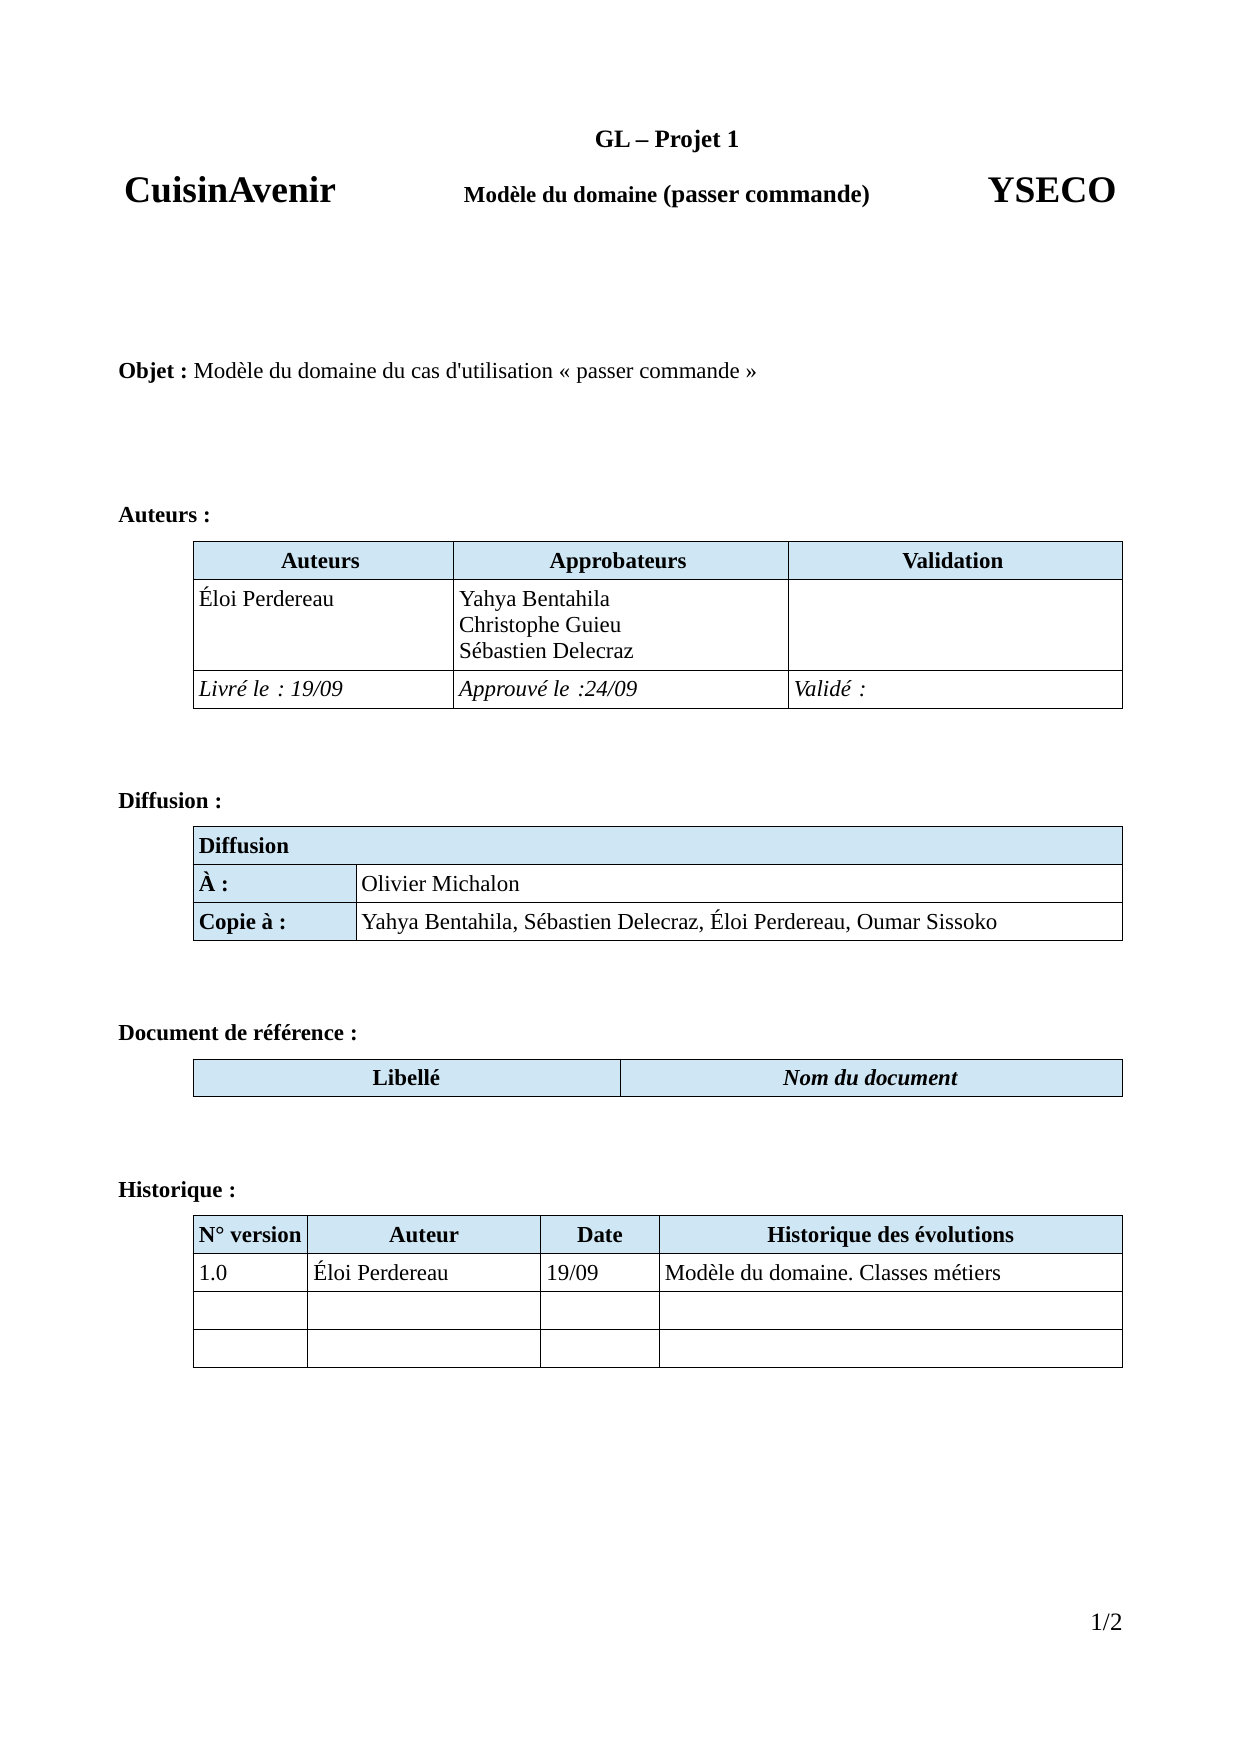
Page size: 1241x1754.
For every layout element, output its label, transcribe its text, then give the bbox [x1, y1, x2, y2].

table_cell Yahya Bentahila, Sébastien Delecraz, Éloi Perdereau, Oumar Sissoko [357, 903, 1122, 940]
table_header Auteur [308, 1216, 540, 1253]
table_cell 1.0 [194, 1254, 307, 1291]
table_header Approbateurs [454, 542, 788, 579]
text Objet : Modèle du domaine du cas d'utilisation « passer commande » [118, 357, 1122, 383]
table_header Date [541, 1216, 659, 1253]
table_cell [194, 1292, 307, 1329]
table_cell Validé : [789, 671, 1122, 707]
table_cell [660, 1292, 1122, 1329]
table_cell Copie à : [194, 903, 356, 940]
table_header Validation [789, 542, 1122, 579]
table_cell [308, 1292, 540, 1329]
table_cell [541, 1330, 659, 1367]
table_cell Éloi Perdereau [194, 580, 453, 669]
table_header Nom du document [621, 1060, 1122, 1096]
table_cell Olivier Michalon [357, 865, 1122, 902]
table_cell 19/09 [541, 1254, 659, 1291]
table_cell [660, 1330, 1122, 1367]
table_cell [194, 1330, 307, 1367]
table_cell Modèle du domaine. Classes métiers [660, 1254, 1122, 1291]
text Document de référence : [118, 1019, 1122, 1045]
table_cell Yahya Bentahila Christophe Guieu Sébastien Delecraz [454, 580, 788, 669]
table_header Historique des évolutions [660, 1216, 1122, 1253]
table_cell [541, 1292, 659, 1329]
table_header Libellé [194, 1060, 620, 1096]
table_cell [308, 1330, 540, 1367]
table_header N° version [194, 1216, 307, 1253]
table_cell Livré le : 19/09 [194, 671, 453, 707]
table_cell À : [194, 865, 356, 902]
text Historique : [118, 1176, 1122, 1202]
table_cell [789, 580, 1122, 669]
text Diffusion : [118, 787, 1122, 813]
table_header Auteurs [194, 542, 453, 579]
table_cell Approuvé le :24/09 [454, 671, 788, 707]
table_cell Éloi Perdereau [308, 1254, 540, 1291]
text Auteurs : [118, 502, 1122, 528]
table_header Diffusion [194, 827, 1122, 864]
